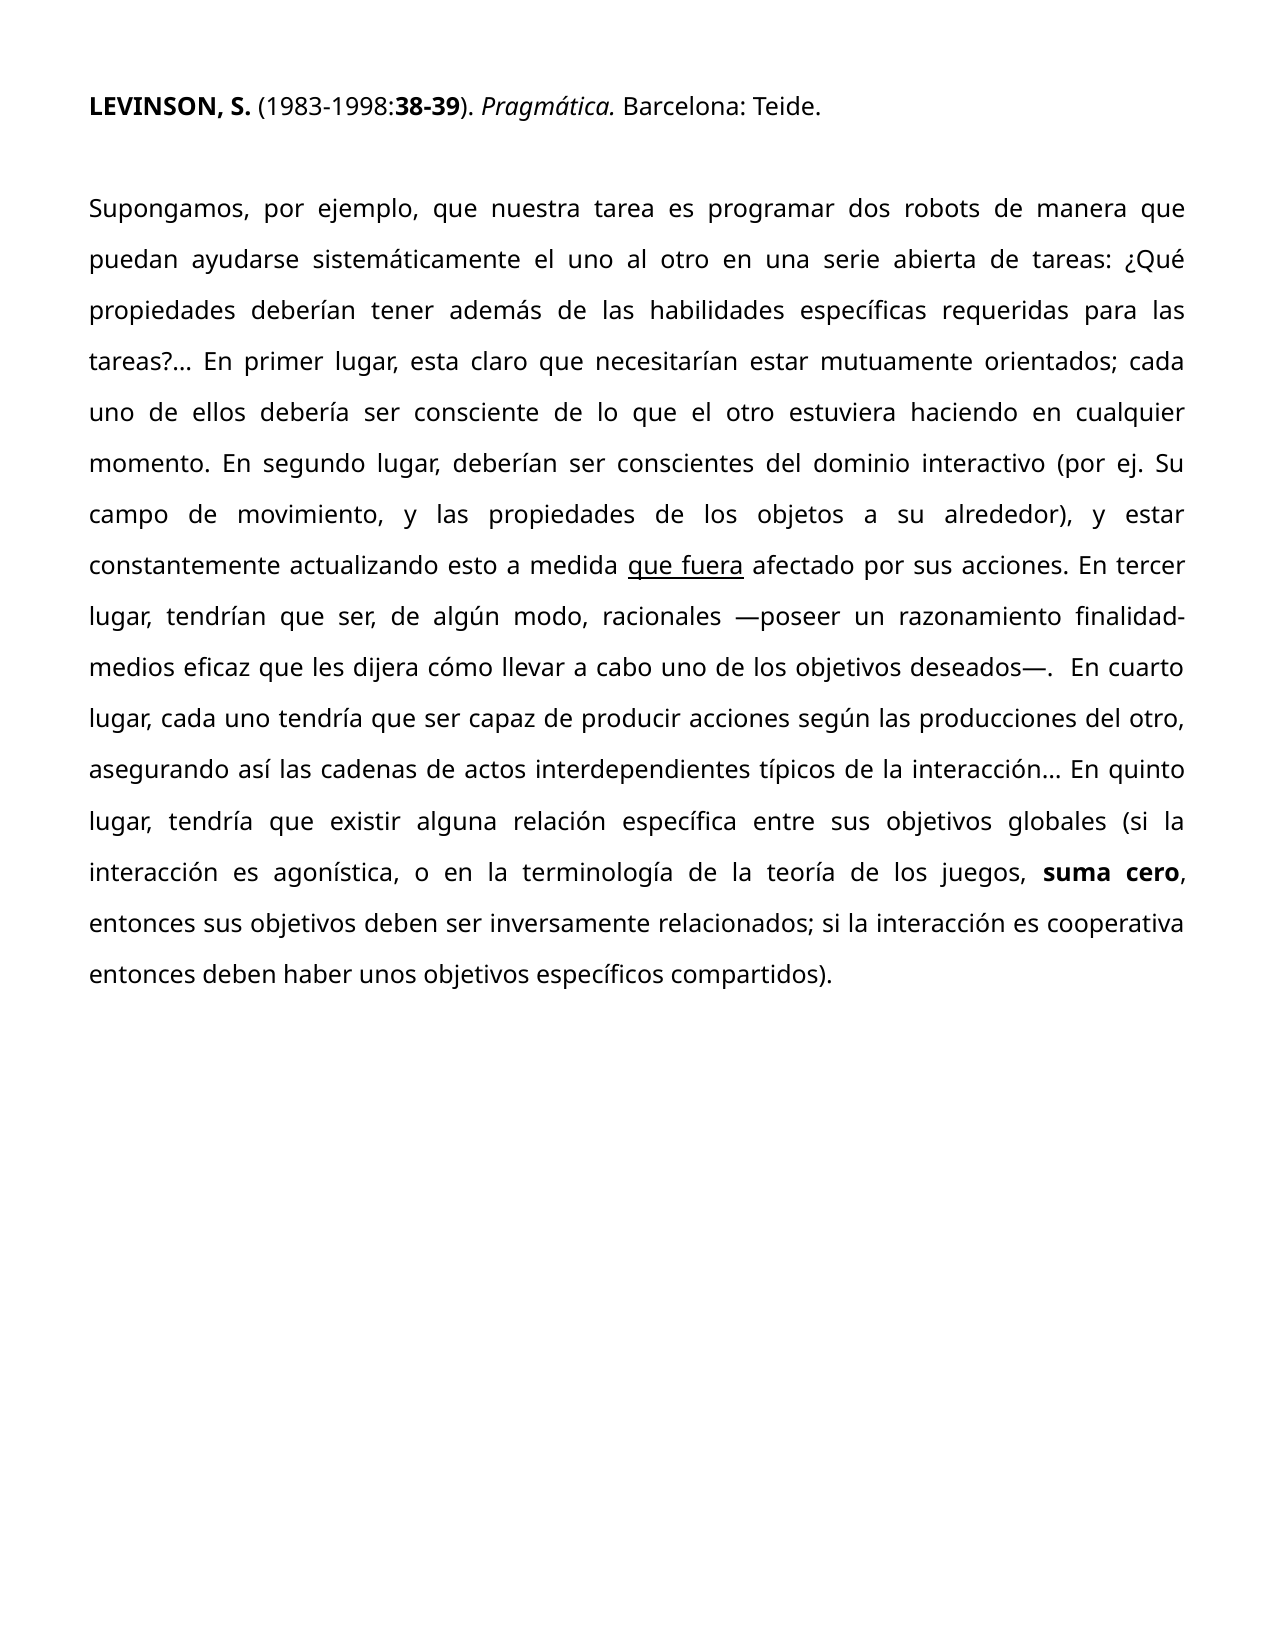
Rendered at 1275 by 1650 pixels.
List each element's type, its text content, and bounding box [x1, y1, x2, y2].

text Supongamos, por ejemplo, que nuestra tarea es programar dos robots de manera que puedan ayudarse sistemáticamente el uno al otro en una serie abierta de tareas: ¿Qué propiedades deberían tener además de las habilidades específicas requeridas para las tareas?… En primer lugar, esta claro que necesitarían estar mutuamente orientados; cada uno de ellos debería ser consciente de lo que el otro estuviera haciendo en cualquier momento. En segundo lugar, deberían ser conscientes del dominio interactivo (por ej. Su campo de movimiento, y las propiedades de los objetos a su alrededor), y estar constantemente actualizando esto a medida que fuera afectado por sus acciones. En tercer lugar, tendrían que ser, de algún modo, racionales —poseer un razonamiento finalidad-medios eficaz que les dijera cómo llevar a cabo uno de los objetivos deseados—. En cuarto lugar, cada uno tendría que ser capaz de producir acciones según las producciones del otro, asegurando así las cadenas de actos interdependientes típicos de la interacción… En quinto lugar, tendría que existir alguna relación específica entre sus objetivos globales (si la interacción es agonística, o en la terminología de la teoría de los juegos, suma cero, entonces sus objetivos deben ser inversamente relacionados; si la interacción es cooperativa entonces deben haber unos objetivos específicos compartidos). [88, 191, 1186, 990]
text LEVINSON, S. (1983-1998:38-39). Pragmática. Barcelona: Teide. [88, 88, 1186, 123]
